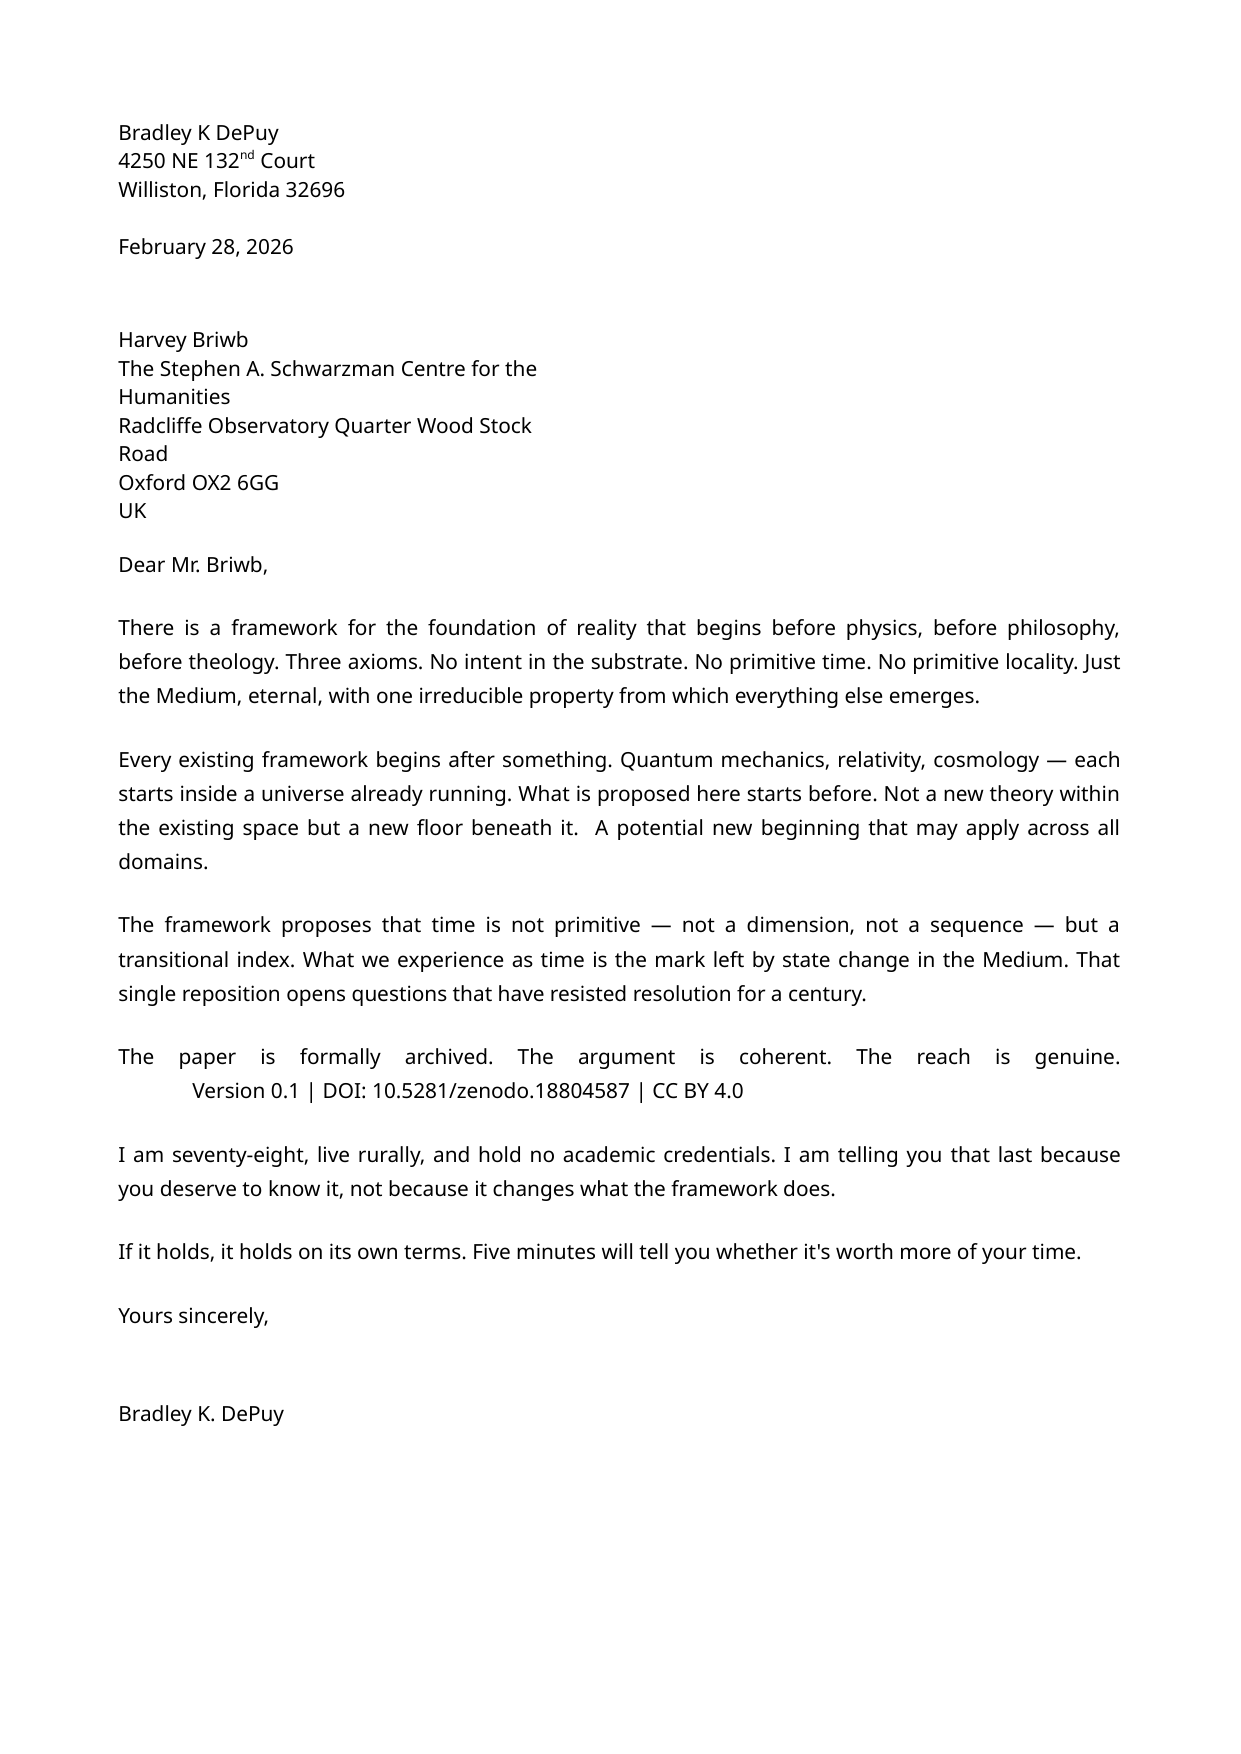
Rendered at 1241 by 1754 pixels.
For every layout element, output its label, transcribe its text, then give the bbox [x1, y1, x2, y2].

text Harvey Briwb [118, 326, 561, 354]
text Oxford OX2 6GG [118, 468, 561, 496]
text Yours sincerely, [118, 1301, 1122, 1363]
text Bradley K. DePuy [118, 1399, 1122, 1427]
text UK [118, 496, 561, 524]
text The framework proposes that time is not primitive — not a dimension, not a sequence — but a transitional index. What we experience as time is the mark left by state change in the Medium. That single reposition opens questions that have resisted resolution for a century. [118, 911, 1122, 1007]
text Radcliffe Observatory Quarter Wood Stock Road [118, 411, 561, 468]
text I am seventy-eight, live rurally, and hold no academic credentials. I am telling you that last because you deserve to know it, not because it changes what the framework does. [118, 1140, 1122, 1202]
text The paper is formally archived. The argument is coherent. The reach is genuine. Version 0.1 | DOI: 10.5281/zenodo.18804587 | CC BY 4.0 [118, 1042, 1122, 1105]
text If it holds, it holds on its own terms. Five minutes will tell you whether it's worth more of your time. [118, 1237, 1122, 1266]
text There is a framework for the foundation of reality that begins before physics, before philosophy, before theology. Three axioms. No intent in the substrate. No primitive time. No primitive locality. Just the Medium, eternal, with one irreducible property from which everything else emerges. [118, 613, 1122, 710]
text The Stephen A. Schwarzman Centre for the Humanities [118, 354, 561, 411]
text Bradley K DePuy 4250 NE 132nd Court Williston, Florida 32696 February 28, 2026 [118, 118, 1122, 260]
text Dear Mr. Briwb, [118, 319, 1122, 578]
text Every existing framework begins after something. Quantum mechanics, relativity, cosmology — each starts inside a universe already running. What is proposed here starts before. Not a new theory within the existing space but a new floor beneath it. A potential new beginning that may apply across all domains. [118, 745, 1122, 876]
